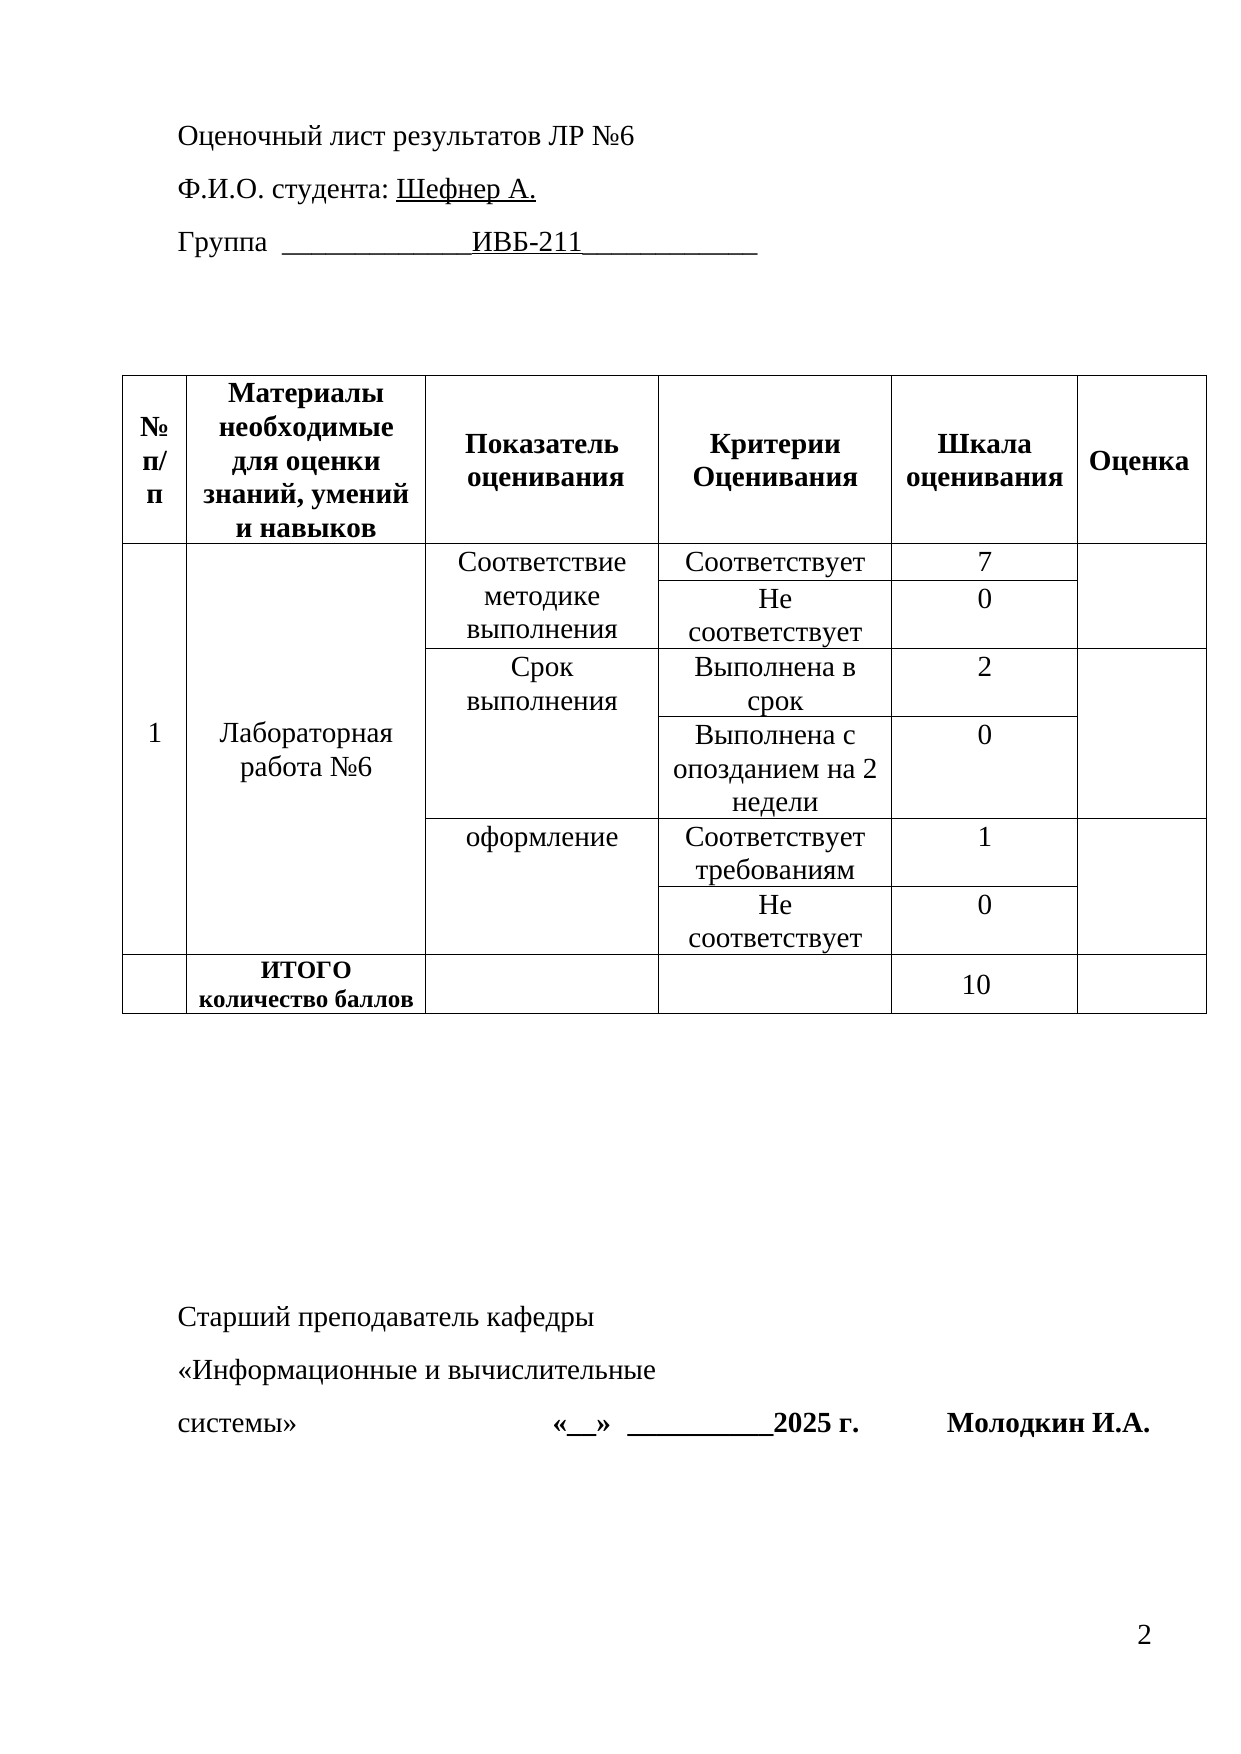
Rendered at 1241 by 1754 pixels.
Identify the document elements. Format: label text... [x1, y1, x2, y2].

table_cell Срок выполнения [426, 649, 658, 818]
table_cell оформление [426, 819, 658, 954]
table_cell Не соответствует [659, 887, 891, 954]
table_cell 1 [123, 544, 186, 954]
table_cell 0 [892, 581, 1077, 648]
table_cell 7 [892, 544, 1077, 580]
table_cell Лабораторная работа №6 [187, 544, 425, 954]
text системы» «__» __________2025 г. Молодкин И.А. [177, 1405, 1152, 1438]
table_cell [1078, 955, 1206, 1013]
table_cell [123, 955, 186, 1013]
table_cell 0 [892, 717, 1077, 818]
table_cell Выполнена с опозданием на 2 недели [659, 717, 891, 818]
text Оценочный лист результатов ЛР №6 [177, 118, 1152, 152]
table_header № п/п [123, 376, 186, 543]
table_cell [1078, 649, 1206, 818]
text Ф.И.О. студента: Шефнер А. [177, 171, 1152, 204]
text Старший преподаватель кафедры [177, 1299, 1152, 1333]
table_header Материалы необходимые для оценки знаний, умений и навыков [187, 376, 425, 543]
table_cell [1078, 544, 1206, 648]
table_header Шкала оценивания [892, 376, 1077, 543]
table_header Оценка [1078, 376, 1206, 543]
table_cell [426, 955, 658, 1013]
table_cell [1078, 819, 1206, 954]
table_cell 0 [892, 887, 1077, 954]
table_cell 1 [892, 819, 1077, 886]
table_header Показатель оценивания [426, 376, 658, 543]
text Группа _____________ИВБ-211____________ [177, 224, 1152, 257]
table_header Критерии Оценивания [659, 376, 891, 543]
table_cell ИТОГО количество баллов [187, 955, 425, 1013]
table_cell Не соответствует [659, 581, 891, 648]
text «Информационные и вычислительные [177, 1352, 1152, 1386]
table_cell Соответствует требованиям [659, 819, 891, 886]
table_cell [659, 955, 891, 1013]
table_cell 2 [892, 649, 1077, 716]
table_cell Соответствует [659, 544, 891, 580]
table_cell Соответствие методике выполнения [426, 544, 658, 648]
table_cell Выполнена в срок [659, 649, 891, 716]
table_cell 10 [892, 955, 1077, 1013]
